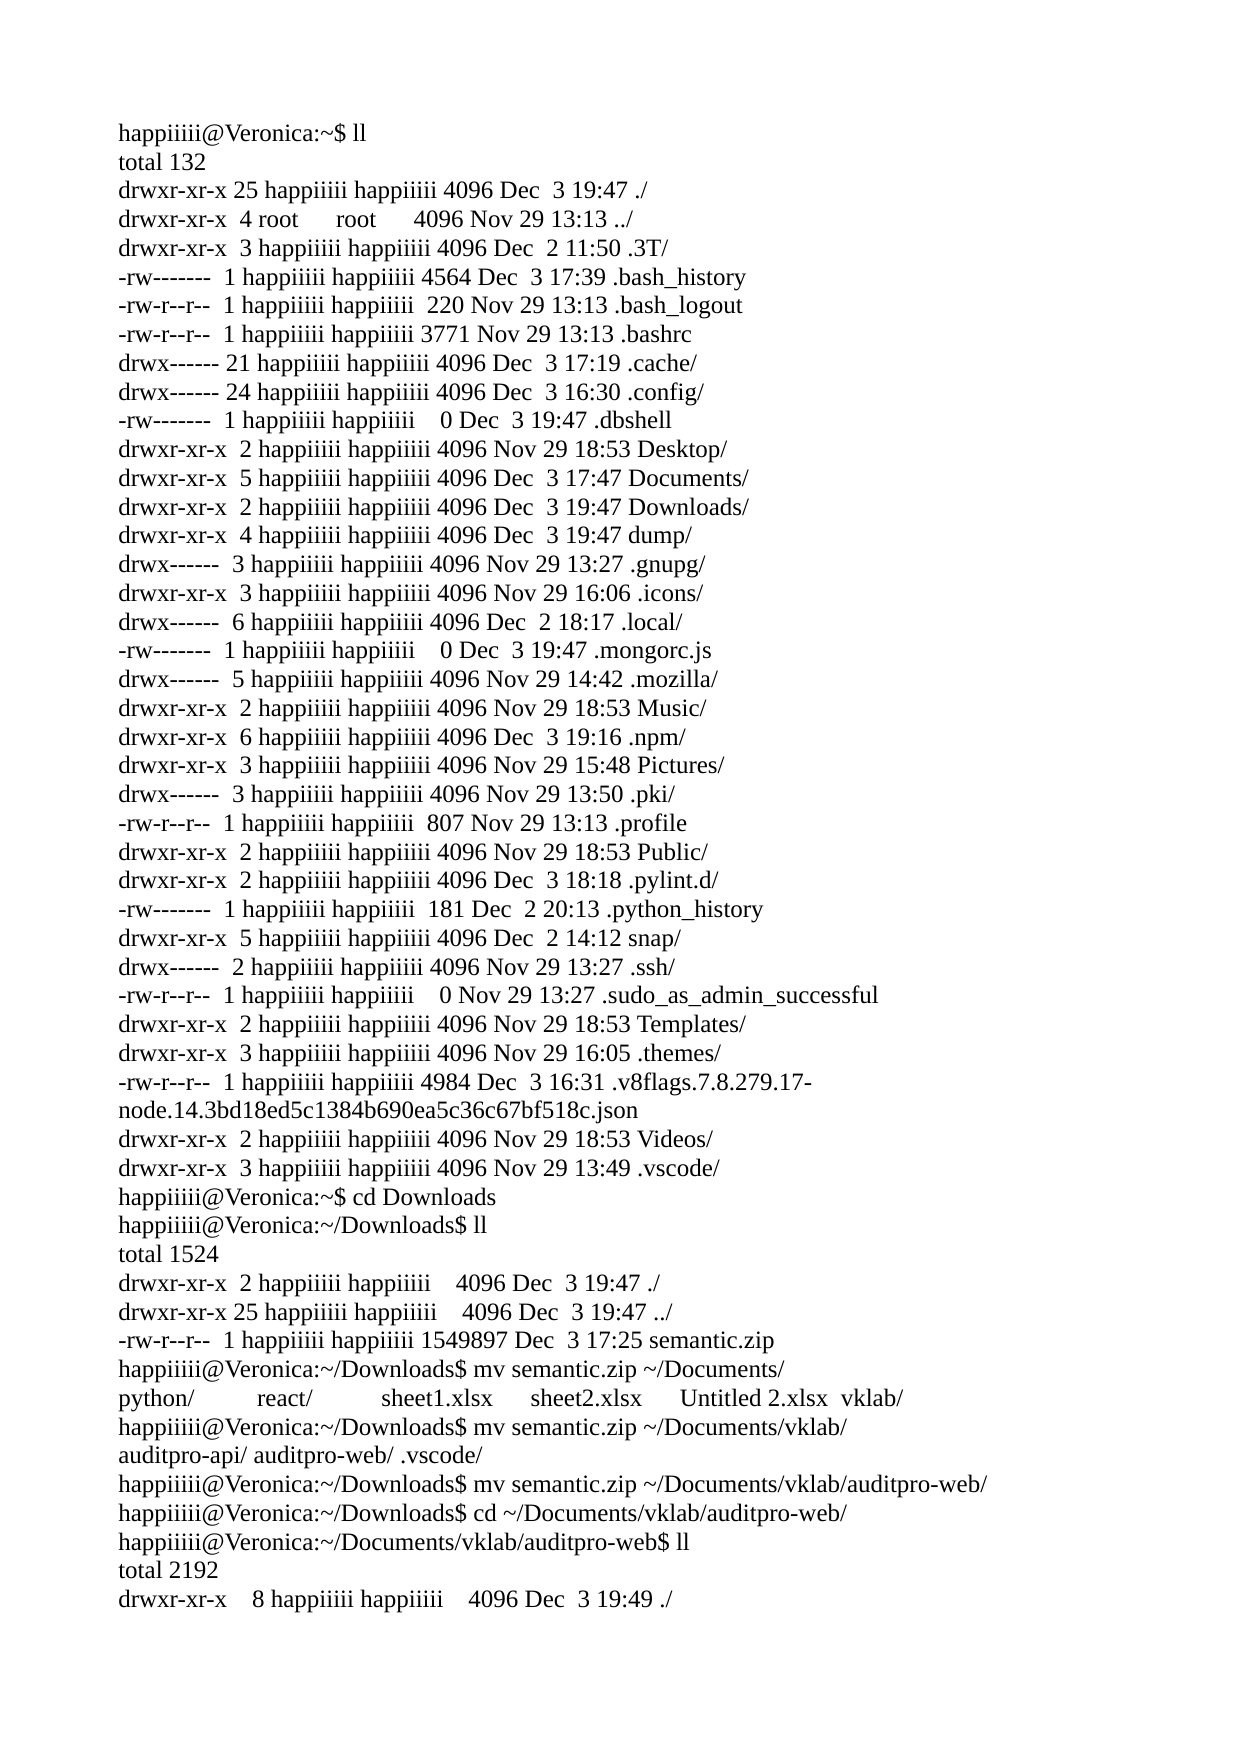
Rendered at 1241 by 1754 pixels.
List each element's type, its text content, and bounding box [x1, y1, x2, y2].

text -rw------- 1 happiiiii happiiiii 0 Dec 3 19:47 .mongorc.js [118, 636, 1122, 664]
text drwx------ 24 happiiiii happiiiii 4096 Dec 3 16:30 .config/ [118, 377, 1122, 406]
text python/ react/ sheet1.xlsx sheet2.xlsx Untitled 2.xlsx vklab/ [118, 1383, 1122, 1412]
text drwxr-xr-x 3 happiiiii happiiiii 4096 Nov 29 13:49 .vscode/ [118, 1153, 1122, 1182]
text drwxr-xr-x 5 happiiiii happiiiii 4096 Dec 3 17:47 Documents/ [118, 463, 1122, 492]
text drwxr-xr-x 6 happiiiii happiiiii 4096 Dec 3 19:16 .npm/ [118, 722, 1122, 751]
text drwx------ 3 happiiiii happiiiii 4096 Nov 29 13:27 .gnupg/ [118, 549, 1122, 578]
text auditpro-api/ auditpro-web/ .vscode/ [118, 1441, 1122, 1469]
text happiiiii@Veronica:~/Documents/vklab/auditpro-web$ ll [118, 1527, 1122, 1556]
text drwxr-xr-x 3 happiiiii happiiiii 4096 Nov 29 15:48 Pictures/ [118, 751, 1122, 779]
text drwxr-xr-x 5 happiiiii happiiiii 4096 Dec 2 14:12 snap/ [118, 923, 1122, 952]
text drwxr-xr-x 2 happiiiii happiiiii 4096 Nov 29 18:53 Videos/ [118, 1124, 1122, 1153]
text drwxr-xr-x 2 happiiiii happiiiii 4096 Nov 29 18:53 Music/ [118, 693, 1122, 722]
text drwxr-xr-x 4 happiiiii happiiiii 4096 Dec 3 19:47 dump/ [118, 521, 1122, 549]
text total 132 [118, 147, 1122, 176]
text -rw------- 1 happiiiii happiiiii 0 Dec 3 19:47 .dbshell [118, 406, 1122, 434]
text drwxr-xr-x 3 happiiiii happiiiii 4096 Nov 29 16:05 .themes/ [118, 1038, 1122, 1067]
text happiiiii@Veronica:~/Downloads$ mv semantic.zip ~/Documents/vklab/ [118, 1412, 1122, 1441]
text total 1524 [118, 1239, 1122, 1268]
text happiiiii@Veronica:~$ cd Downloads [118, 1182, 1122, 1211]
text -rw-r--r-- 1 happiiiii happiiiii 4984 Dec 3 16:31 .v8flags.7.8.279.17-node.14.3bd18ed5c1384b690ea5c36c67bf518c.json [118, 1067, 1122, 1124]
text drwx------ 21 happiiiii happiiiii 4096 Dec 3 17:19 .cache/ [118, 348, 1122, 377]
text -rw-r--r-- 1 happiiiii happiiiii 220 Nov 29 13:13 .bash_logout [118, 291, 1122, 319]
text drwxr-xr-x 2 happiiiii happiiiii 4096 Dec 3 19:47 Downloads/ [118, 492, 1122, 521]
text drwxr-xr-x 2 happiiiii happiiiii 4096 Nov 29 18:53 Public/ [118, 837, 1122, 866]
text -rw-r--r-- 1 happiiiii happiiiii 3771 Nov 29 13:13 .bashrc [118, 319, 1122, 348]
text drwxr-xr-x 8 happiiiii happiiiii 4096 Dec 3 19:49 ./ [118, 1584, 1122, 1613]
text drwx------ 3 happiiiii happiiiii 4096 Nov 29 13:50 .pki/ [118, 779, 1122, 808]
text happiiiii@Veronica:~/Downloads$ cd ~/Documents/vklab/auditpro-web/ [118, 1498, 1122, 1527]
text drwxr-xr-x 3 happiiiii happiiiii 4096 Nov 29 16:06 .icons/ [118, 578, 1122, 607]
text happiiiii@Veronica:~$ ll [118, 118, 1122, 147]
text happiiiii@Veronica:~/Downloads$ mv semantic.zip ~/Documents/vklab/auditpro-web/ [118, 1469, 1122, 1498]
text -rw-r--r-- 1 happiiiii happiiiii 1549897 Dec 3 17:25 semantic.zip [118, 1326, 1122, 1354]
text drwxr-xr-x 25 happiiiii happiiiii 4096 Dec 3 19:47 ../ [118, 1297, 1122, 1326]
text drwxr-xr-x 25 happiiiii happiiiii 4096 Dec 3 19:47 ./ [118, 176, 1122, 204]
text -rw------- 1 happiiiii happiiiii 181 Dec 2 20:13 .python_history [118, 894, 1122, 923]
text drwx------ 2 happiiiii happiiiii 4096 Nov 29 13:27 .ssh/ [118, 952, 1122, 981]
text drwx------ 6 happiiiii happiiiii 4096 Dec 2 18:17 .local/ [118, 607, 1122, 636]
text -rw------- 1 happiiiii happiiiii 4564 Dec 3 17:39 .bash_history [118, 262, 1122, 291]
text total 2192 [118, 1556, 1122, 1584]
text drwxr-xr-x 2 happiiiii happiiiii 4096 Nov 29 18:53 Desktop/ [118, 434, 1122, 463]
text drwxr-xr-x 4 root root 4096 Nov 29 13:13 ../ [118, 204, 1122, 233]
text happiiiii@Veronica:~/Downloads$ mv semantic.zip ~/Documents/ [118, 1354, 1122, 1383]
text -rw-r--r-- 1 happiiiii happiiiii 807 Nov 29 13:13 .profile [118, 808, 1122, 837]
text drwxr-xr-x 2 happiiiii happiiiii 4096 Dec 3 18:18 .pylint.d/ [118, 866, 1122, 894]
text -rw-r--r-- 1 happiiiii happiiiii 0 Nov 29 13:27 .sudo_as_admin_successful [118, 981, 1122, 1009]
text drwxr-xr-x 3 happiiiii happiiiii 4096 Dec 2 11:50 .3T/ [118, 233, 1122, 262]
text drwxr-xr-x 2 happiiiii happiiiii 4096 Nov 29 18:53 Templates/ [118, 1009, 1122, 1038]
text drwxr-xr-x 2 happiiiii happiiiii 4096 Dec 3 19:47 ./ [118, 1268, 1122, 1297]
text happiiiii@Veronica:~/Downloads$ ll [118, 1211, 1122, 1239]
text drwx------ 5 happiiiii happiiiii 4096 Nov 29 14:42 .mozilla/ [118, 664, 1122, 693]
